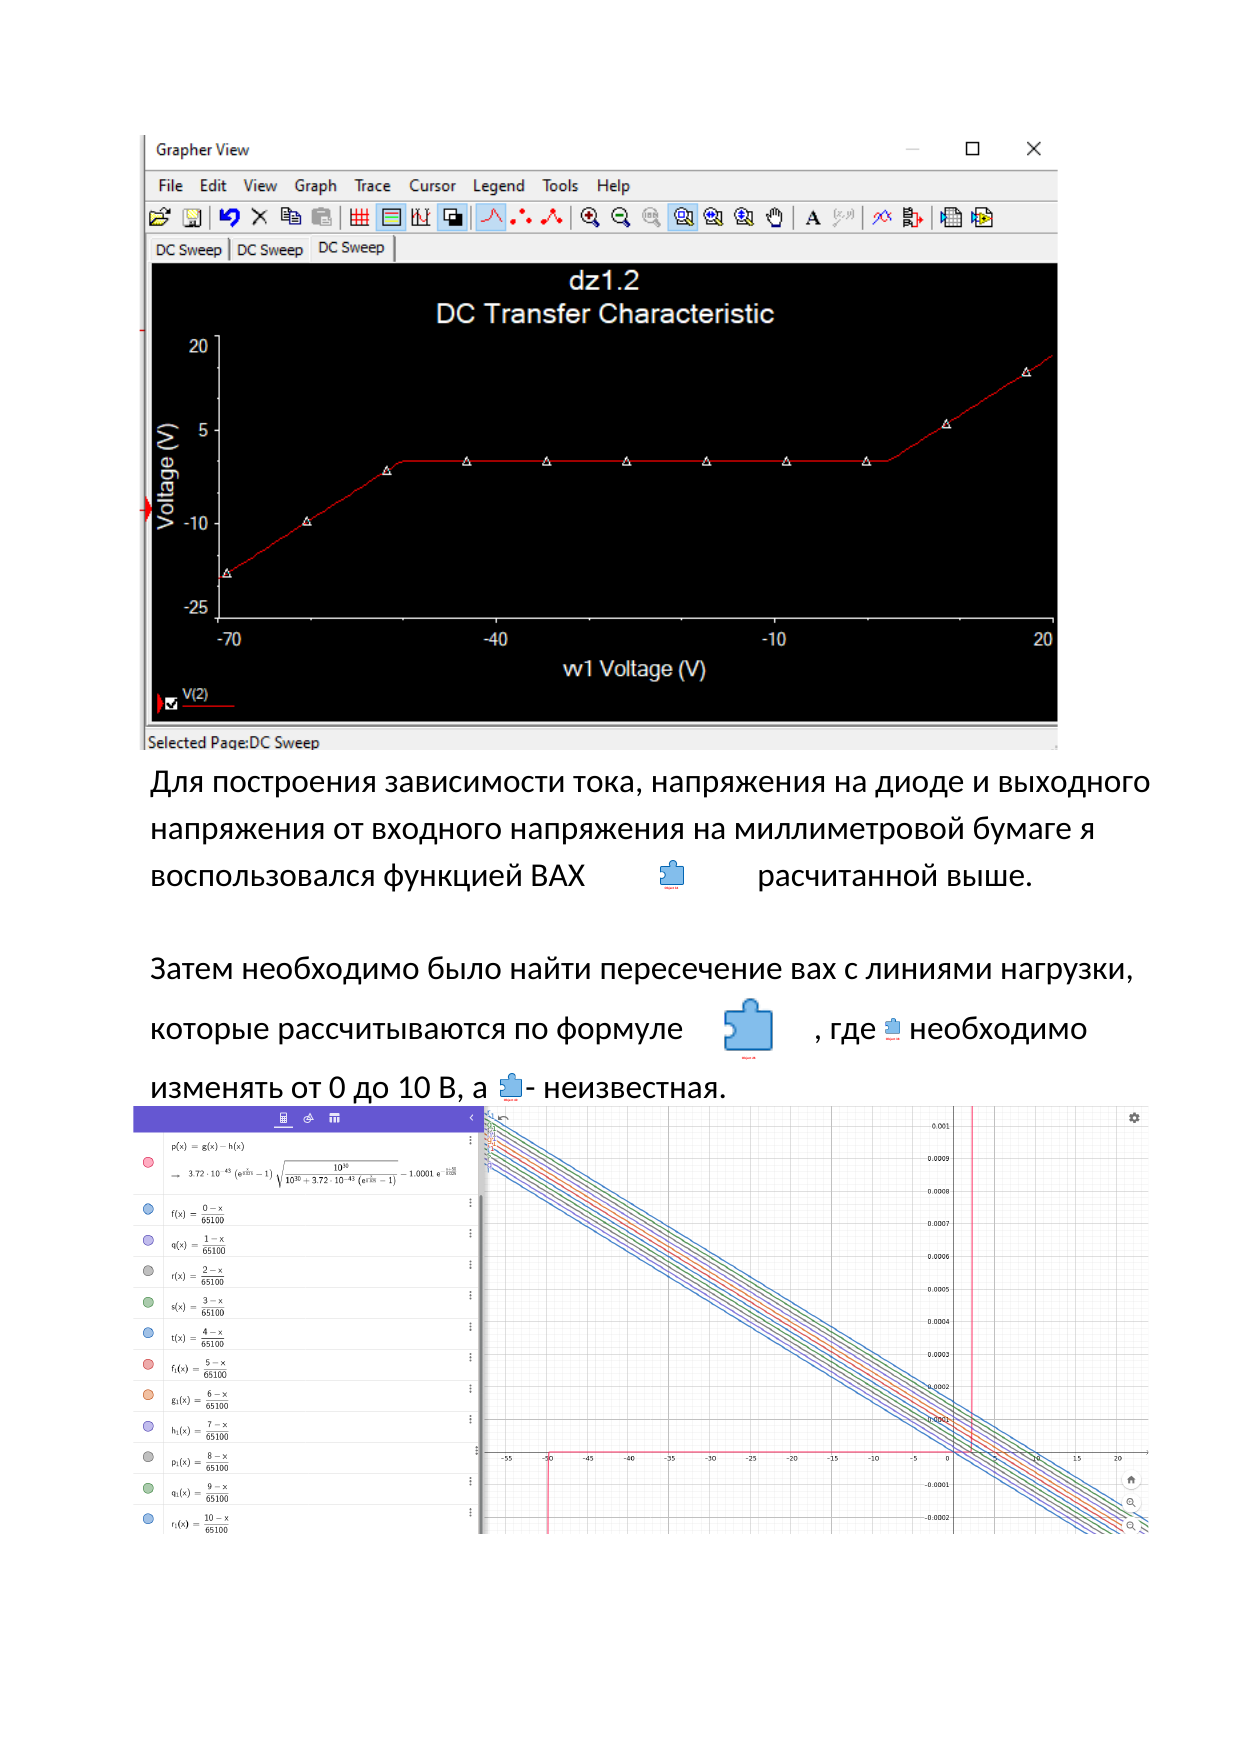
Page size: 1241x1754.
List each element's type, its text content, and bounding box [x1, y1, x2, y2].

list Затем необходимо было найти пересечение вах с линиями нагрузки, которые рассчитываются по формуле , где необходимо изменять от 0 до 10 В, а - неизвестная. [150, 947, 1165, 1107]
picture [133, 1106, 1149, 1534]
list Для построения зависимости тока, напряжения на диоде и выходного напряжения от входного напряжения на миллиметровой бумаге я воспользовался функцией ВАХ расчитанной выше. [150, 411, 1165, 894]
picture [265, 135, 920, 750]
